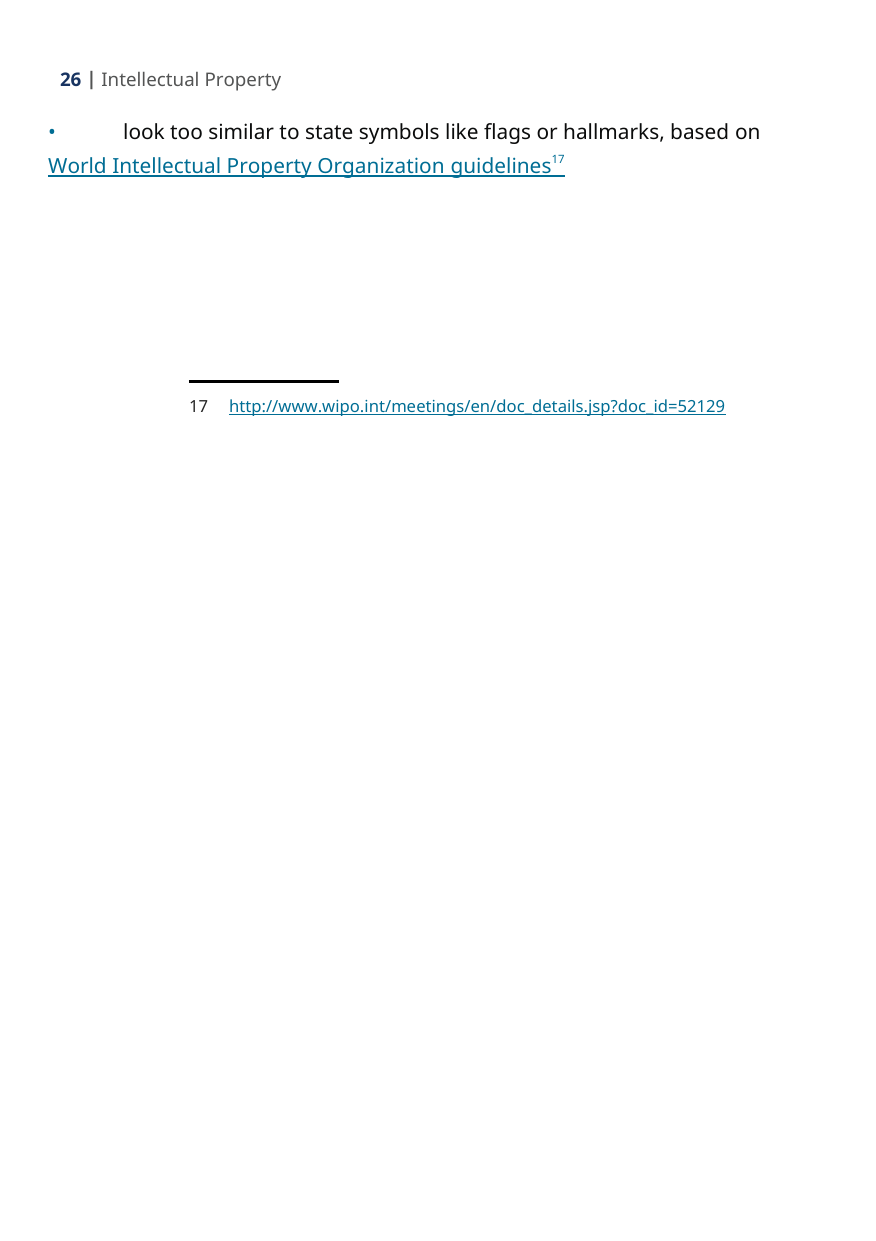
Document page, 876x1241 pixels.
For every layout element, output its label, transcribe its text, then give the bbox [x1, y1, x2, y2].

list look too similar to state symbols like flags or hallmarks, based on World Intellectual Property Organization guidelines17 [48, 117, 816, 179]
list http://www.wipo.int/meetings/en/doc_details.jsp?doc_id=52129 [189, 394, 829, 417]
picture [558, 155, 564, 163]
